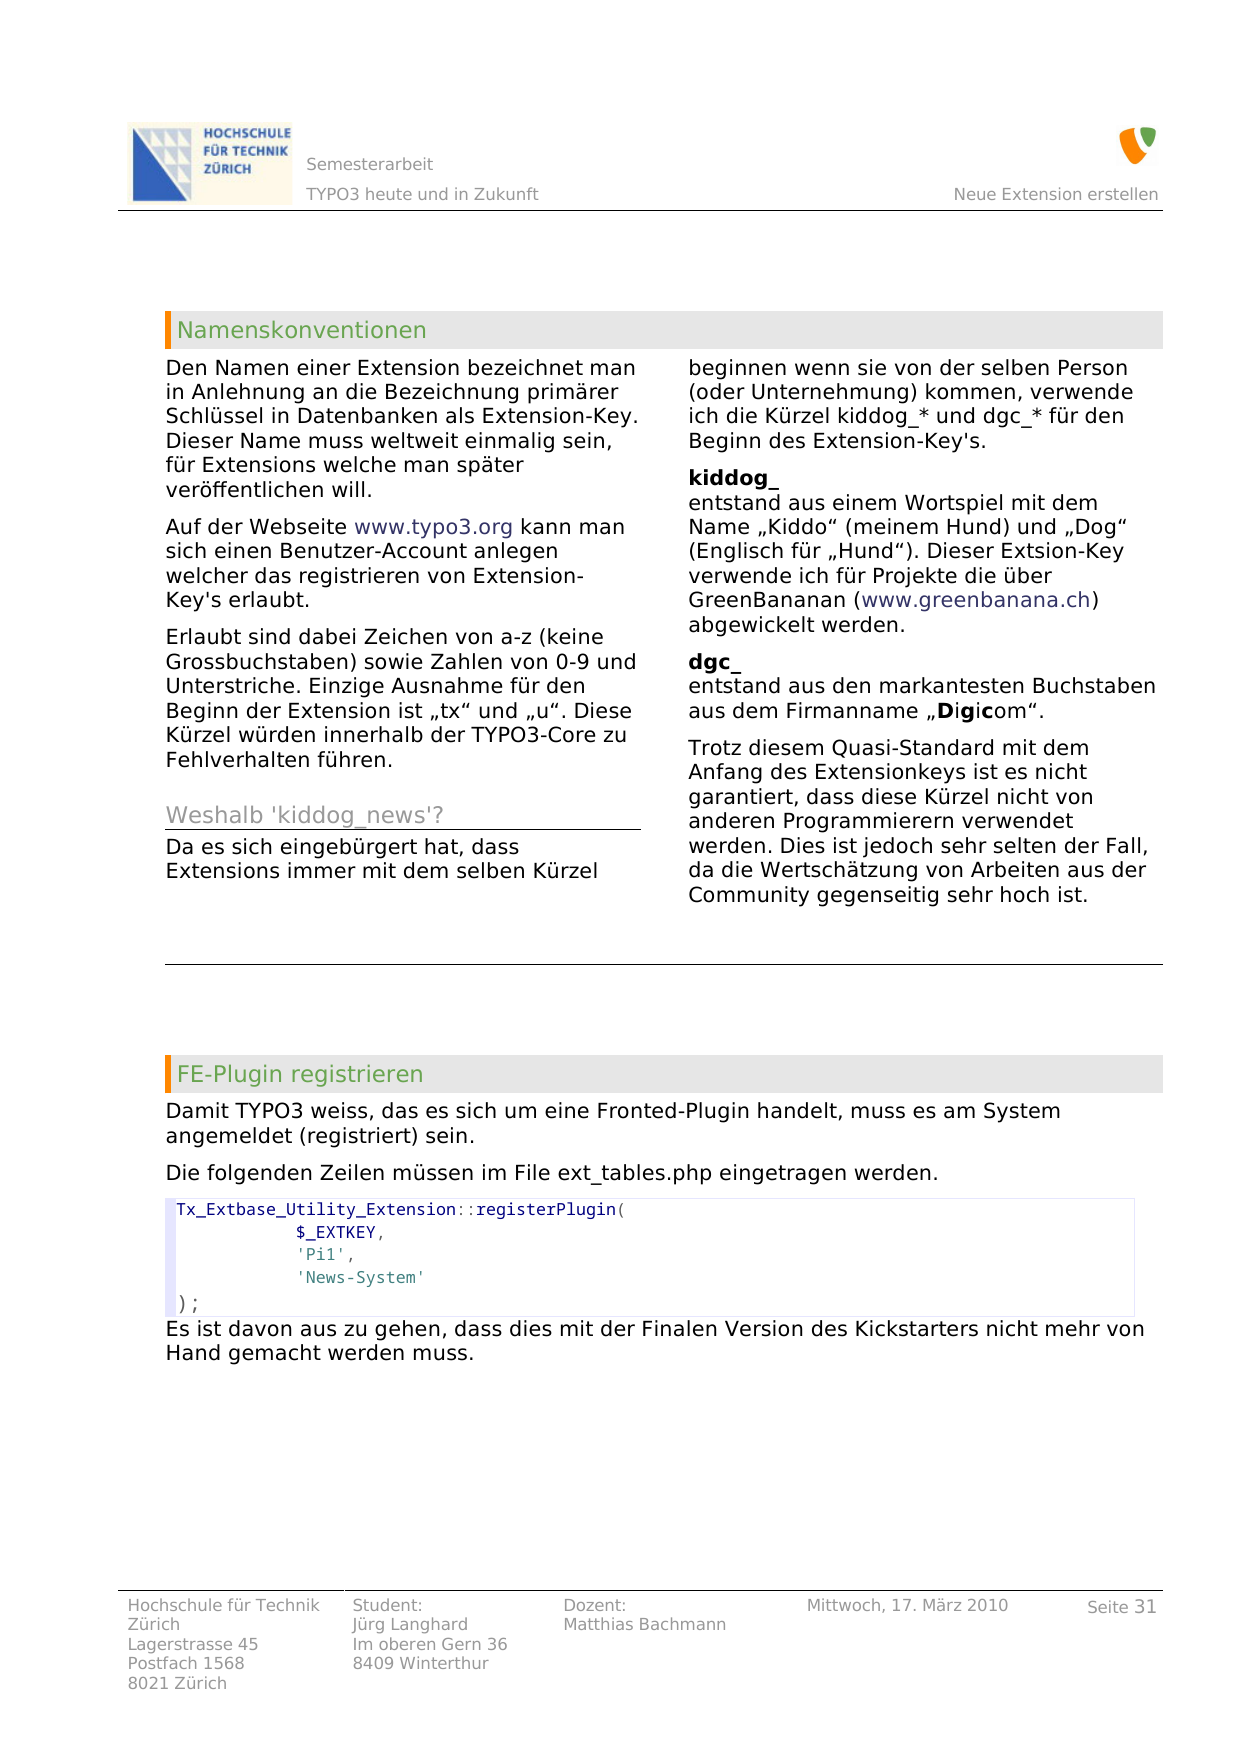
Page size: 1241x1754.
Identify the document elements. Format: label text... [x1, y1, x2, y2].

text Erlaubt sind dabei Zeichen von a-z (keine Grossbuchstaben) sowie Zahlen von 0-9 und Unterstriche. Einzige Ausnahme für den Beginn der Extension ist „tx“ und „u“. Diese Kürzel würden innerhalb der TYPO3-Core zu Fehlverhalten führen. [165, 625, 641, 772]
text Damit TYPO3 weiss, das es sich um eine Fronted-Plugin handelt, muss es am System angemeldet (registriert) sein. [165, 1099, 1163, 1148]
text ); [176, 1288, 1134, 1316]
text Tx_Extbase_Utility_Extension::registerPlugin( [176, 1199, 1134, 1220]
subtitle Namenskonventionen [171, 311, 1163, 349]
text 'News-System' [176, 1265, 1134, 1288]
subtitle FE-Plugin registrieren [171, 1055, 1163, 1093]
text Auf der Webseite www.typo3.org kann man sich einen Benutzer-Account anlegen welcher das registrieren von Extension-Key's erlaubt. [165, 515, 641, 613]
text Die folgenden Zeilen müssen im File ext_tables.php eingetragen werden. [165, 1161, 1163, 1185]
text Da es sich eingebürgert hat, dass Extensions immer mit dem selben Kürzel [165, 835, 641, 884]
text beginnen wenn sie von der selben Person (oder Unternehmung) kommen, verwende ich die Kürzel kiddog_* und dgc_* für den Beginn des Extension-Key's. [688, 356, 1163, 453]
text Trotz diesem Quasi-Standard mit dem Anfang des Extensionkeys ist es nicht garantiert, dass diese Kürzel nicht von anderen Programmierern verwendet werden. Dies ist jedoch sehr selten der Fall, da die Wertschätzung von Arbeiten aus der Community gegenseitig sehr hoch ist. [688, 736, 1163, 907]
text Es ist davon aus zu gehen, dass dies mit der Finalen Version des Kickstarters nicht mehr von Hand gemacht werden muss. [165, 1317, 1163, 1366]
picture [1116, 125, 1159, 166]
text kiddog_ entstand aus einem Wortspiel mit dem Name „Kiddo“ (meinem Hund) und „Dog“ (Englisch für „Hund“). Dieser Extsion-Key verwende ich für Projekte die über GreenBananan (www.greenbanana.ch) abgewickelt werden. [688, 466, 1163, 637]
text dgc_ entstand aus den markantesten Buchstaben aus dem Firmanname „Digicom“. [688, 650, 1163, 723]
text 'Pi1', [176, 1243, 1134, 1265]
text $_EXTKEY, [176, 1220, 1134, 1243]
subtitle Weshalb 'kiddog_news'? [165, 802, 641, 829]
picture [127, 122, 293, 205]
text Den Namen einer Extension bezeichnet man in Anlehnung an die Bezeichnung primärer Schlüssel in Datenbanken als Extension-Key. Dieser Name muss weltweit einmalig sein, für Extensions welche man später veröffentlichen will. [165, 356, 641, 502]
